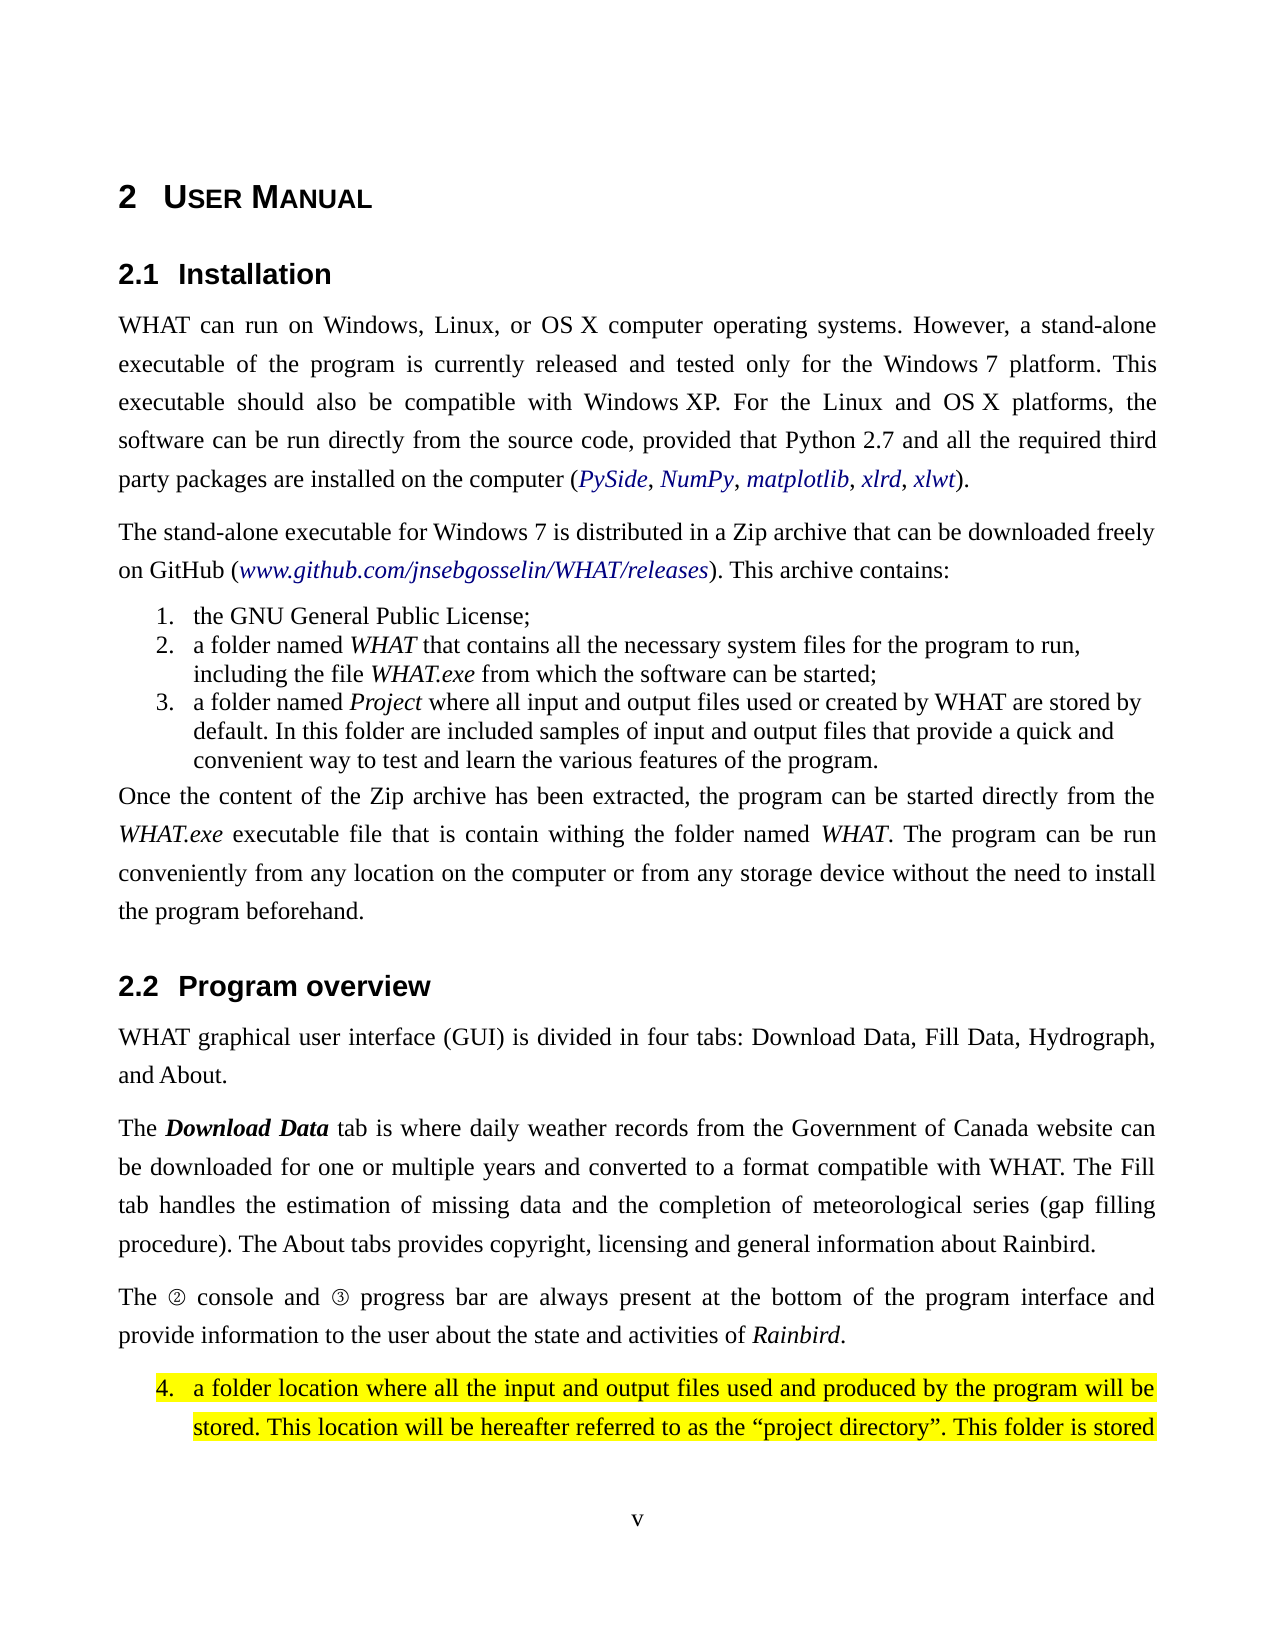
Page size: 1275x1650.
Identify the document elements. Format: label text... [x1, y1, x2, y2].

text Once the content of the Zip archive has been extracted, the program can be started directly from the WHAT.exe executable file that is contain withing the folder named WHAT. The program can be run conveniently from any location on the computer or from any storage device without the need to install the program beforehand. [118, 774, 1157, 927]
list a folder location where all the input and output files used and produced by the program will be stored. This location will be hereafter referred to as the “project directory”. This folder is stored [156, 1366, 1157, 1443]
subtitle Installation [118, 257, 1157, 291]
list a folder named WHAT that contains all the necessary system files for the program to run, including the file WHAT.exe from which the software can be started; [156, 630, 1157, 687]
text The Download Data tab is where daily weather records from the Government of Canada website can be downloaded for one or multiple years and converted to a format compatible with WHAT. The Fill tab handles the estimation of missing data and the completion of meteorological series (gap filling procedure). The About tabs provides copyright, licensing and general information about Rainbird. [118, 1106, 1157, 1260]
text The stand-alone executable for Windows 7 is distributed in a Zip archive that can be downloaded freely on GitHub (www.github.com/jnsebgosselin/WHAT/releases). This archive contains: [118, 510, 1157, 587]
text The ② console and ③ progress bar are always present at the bottom of the program interface and provide information to the user about the state and activities of Rainbird. [118, 1274, 1157, 1351]
list the GNU General Public License; [156, 601, 1157, 630]
list a folder named Project where all input and output files used or created by WHAT are stored by default. In this folder are included samples of input and output files that provide a quick and convenient way to test and learn the various features of the program. [156, 687, 1157, 774]
text WHAT can run on Windows, Linux, or OS X computer operating systems. However, a stand-alone executable of the program is currently released and tested only for the Windows 7 platform. This executable should also be compatible with Windows XP. For the Linux and OS X platforms, the software can be run directly from the source code, provided that Python 2.7 and all the required third party packages are installed on the computer (PySide, NumPy, matplotlib, xlrd, xlwt). [118, 303, 1157, 495]
subtitle User Manual [118, 177, 1157, 216]
subtitle Program overview [118, 969, 1157, 1002]
text WHAT graphical user interface (GUI) is divided in four tabs: Download Data, Fill Data, Hydrograph, and About. [118, 1015, 1157, 1092]
